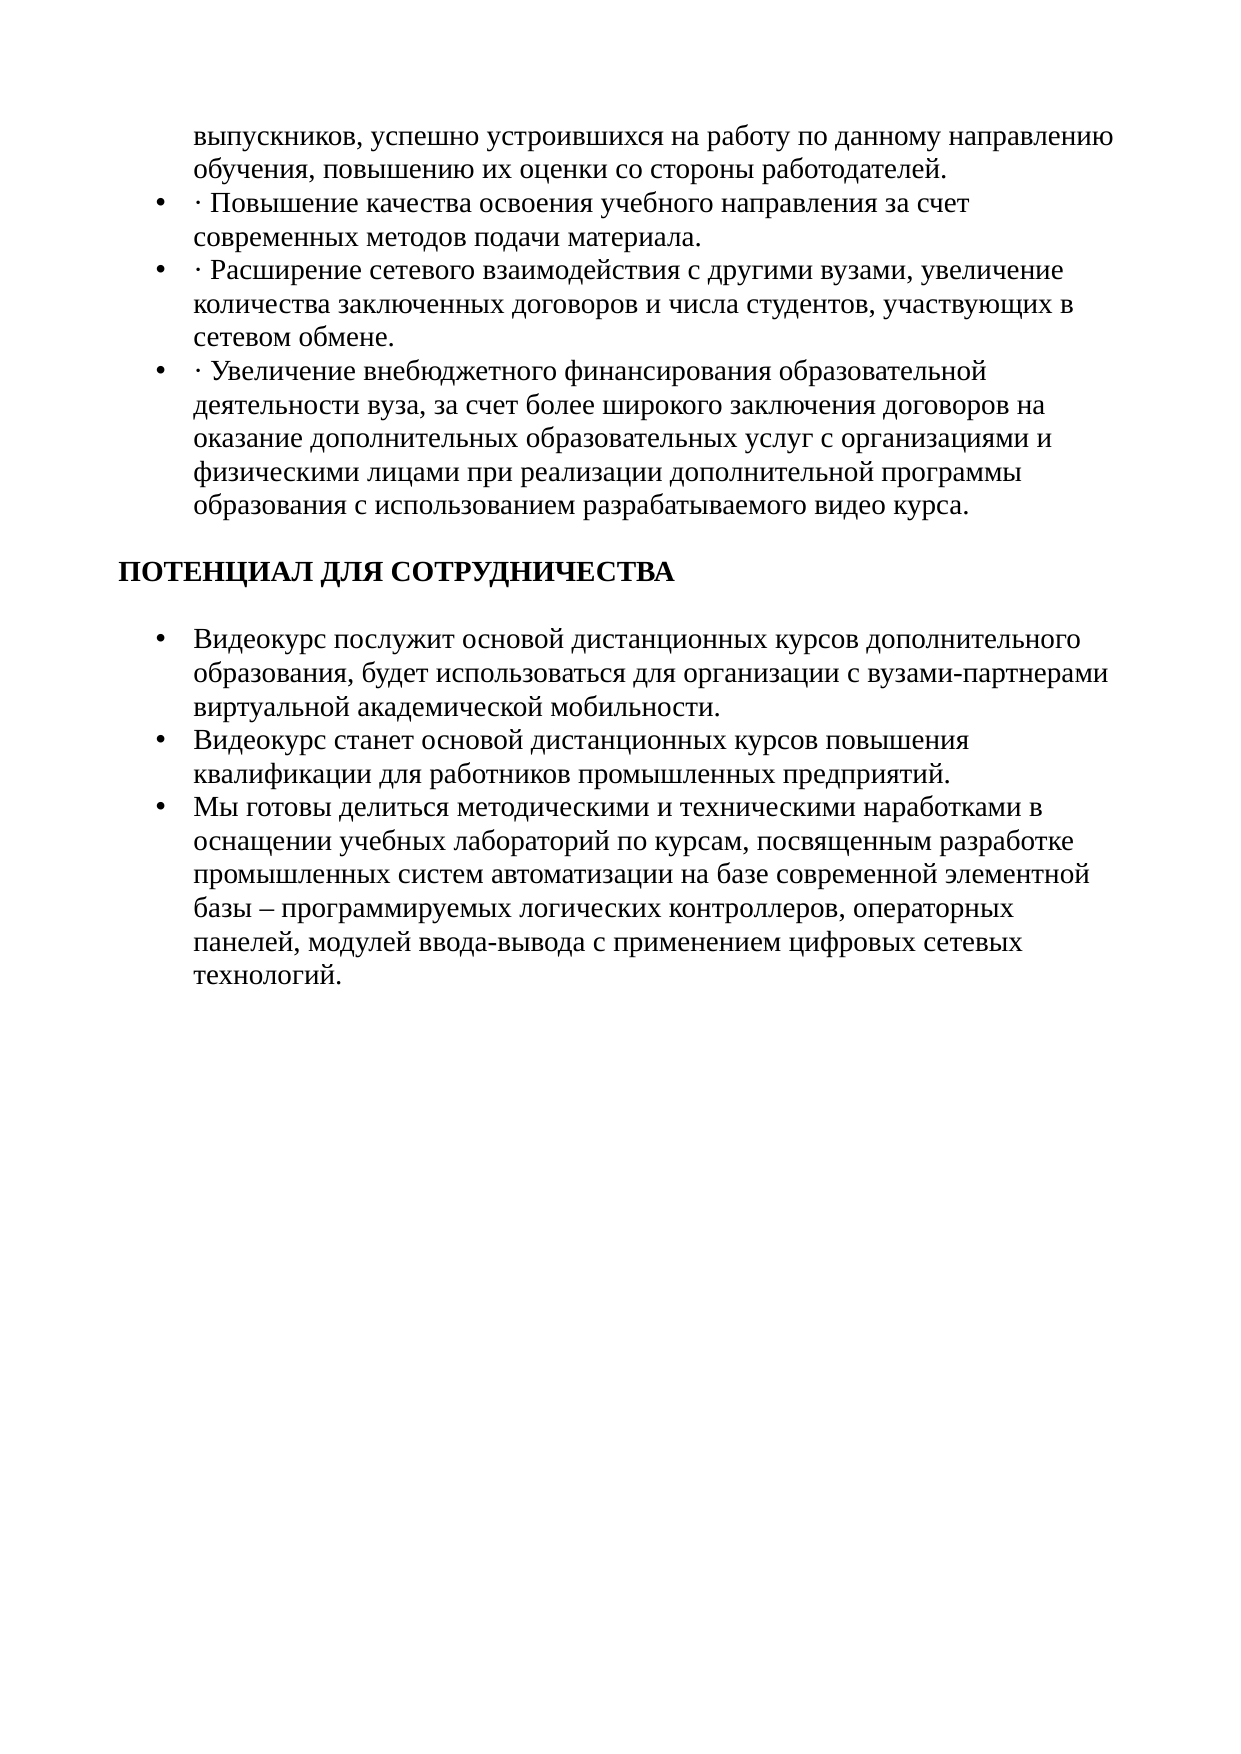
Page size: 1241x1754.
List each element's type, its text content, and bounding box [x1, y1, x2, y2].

list Видеокурс послужит основой дистанционных курсов дополнительного образования, будет использоваться для организации с вузами-партнерами виртуальной академической мобильности. [156, 622, 1122, 722]
list Мы готовы делиться методическими и техническими наработками в оснащении учебных лабораторий по курсам, посвященным разработке промышленных систем автоматизации на базе современной элементной базы – программируемых логических контроллеров, операторных панелей, модулей ввода-вывода с применением цифровых сетевых технологий. [156, 789, 1122, 991]
list Видеокурс станет основой дистанционных курсов повышения квалификации для работников промышленных предприятий. [156, 722, 1122, 789]
list · Расширение сетевого взаимодействия с другими вузами, увеличение количества заключенных договоров и числа студентов, участвующих в сетевом обмене. [156, 252, 1122, 353]
list · Повышение качества освоения учебного направления за счет современных методов подачи материала. [156, 185, 1122, 252]
text ПОТЕНЦИАЛ ДЛЯ СОТРУДНИЧЕСТВА [118, 554, 1122, 588]
list · Увеличение внебюджетного финансирования образовательной деятельности вуза, за счет более широкого заключения договоров на оказание дополнительных образовательных услуг с организациями и физическими лицами при реализации дополнительной программы образования с использованием разрабатываемого видео курса. [156, 353, 1122, 521]
list выпускников, успешно устроившихся на работу по данному направлению обучения, повышению их оценки со стороны работодателей. [156, 118, 1122, 185]
